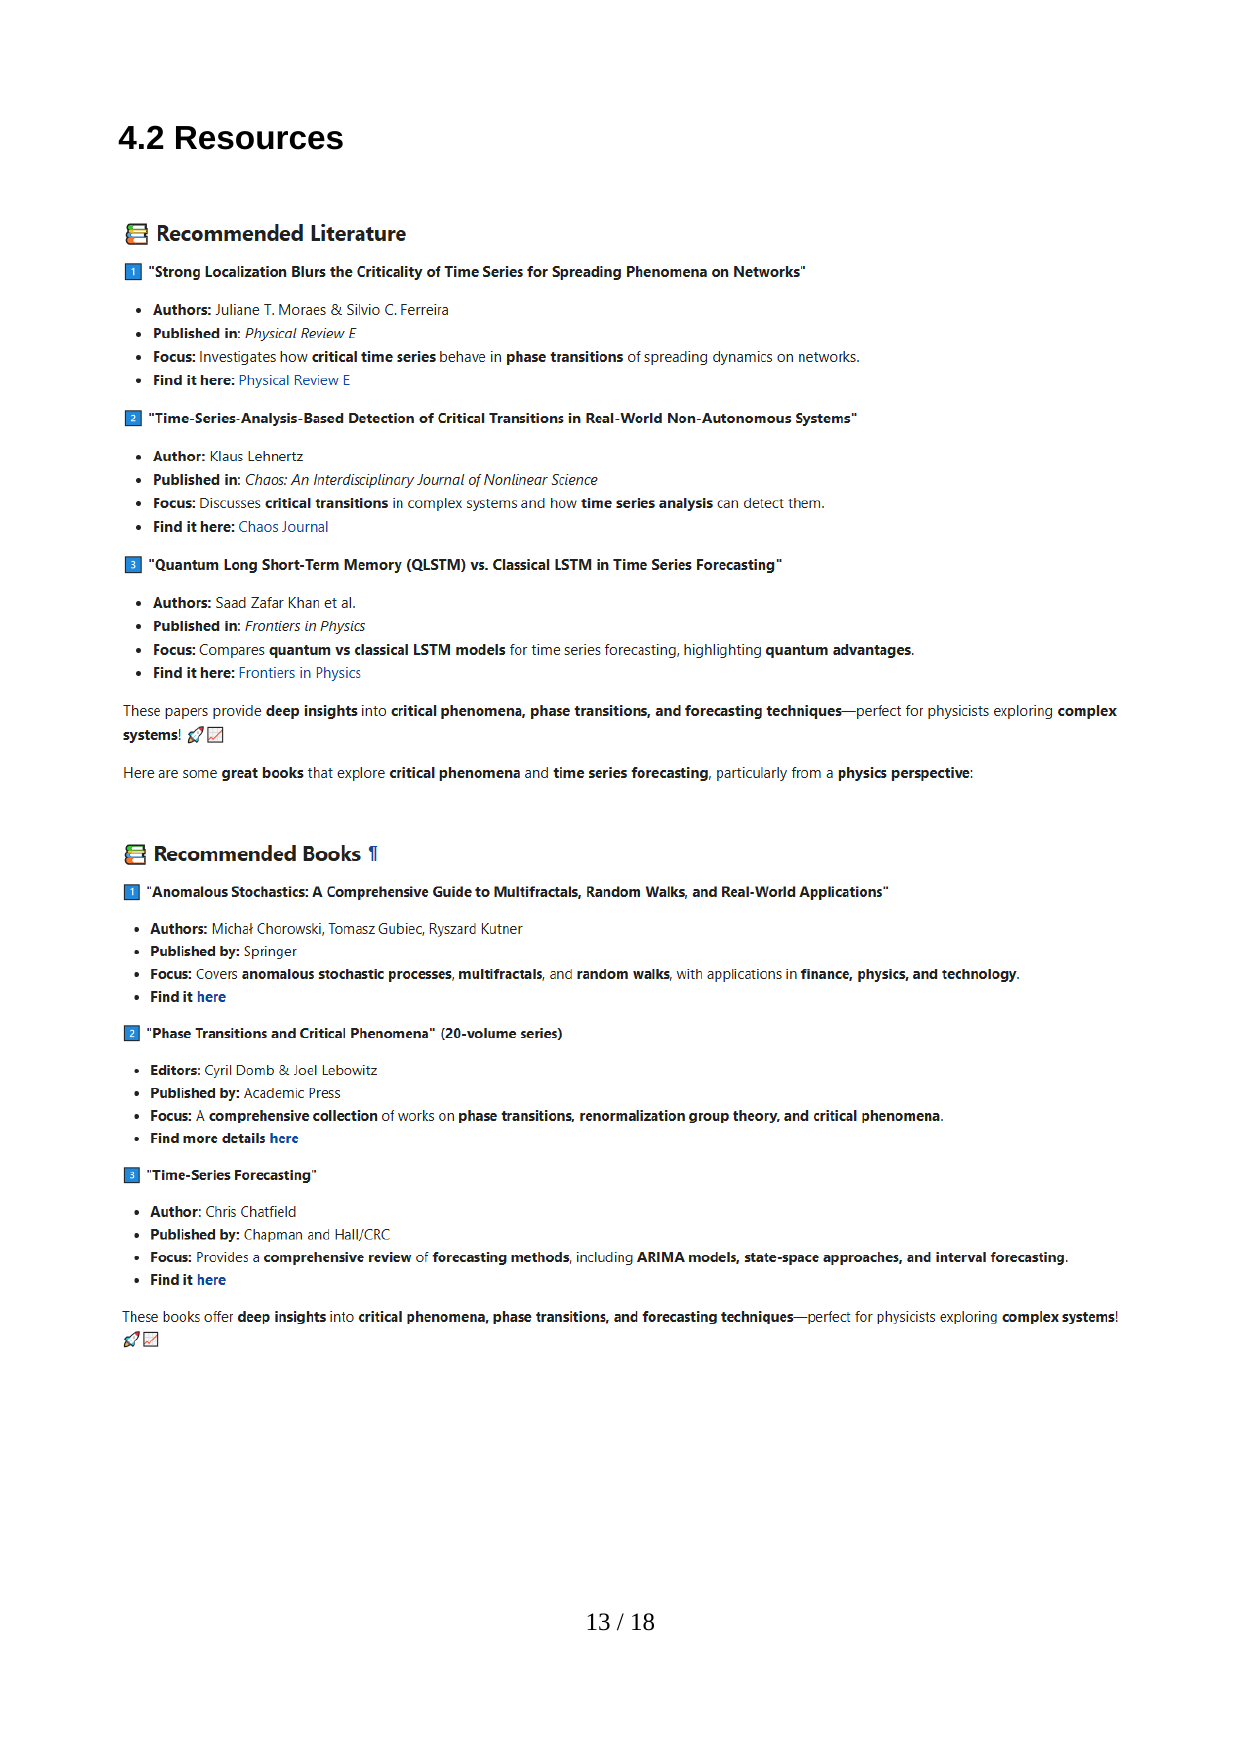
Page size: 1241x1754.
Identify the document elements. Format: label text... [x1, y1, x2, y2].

picture [118, 216, 1123, 785]
picture [118, 836, 1123, 1357]
subtitle 4.2 Resources [118, 118, 1122, 157]
